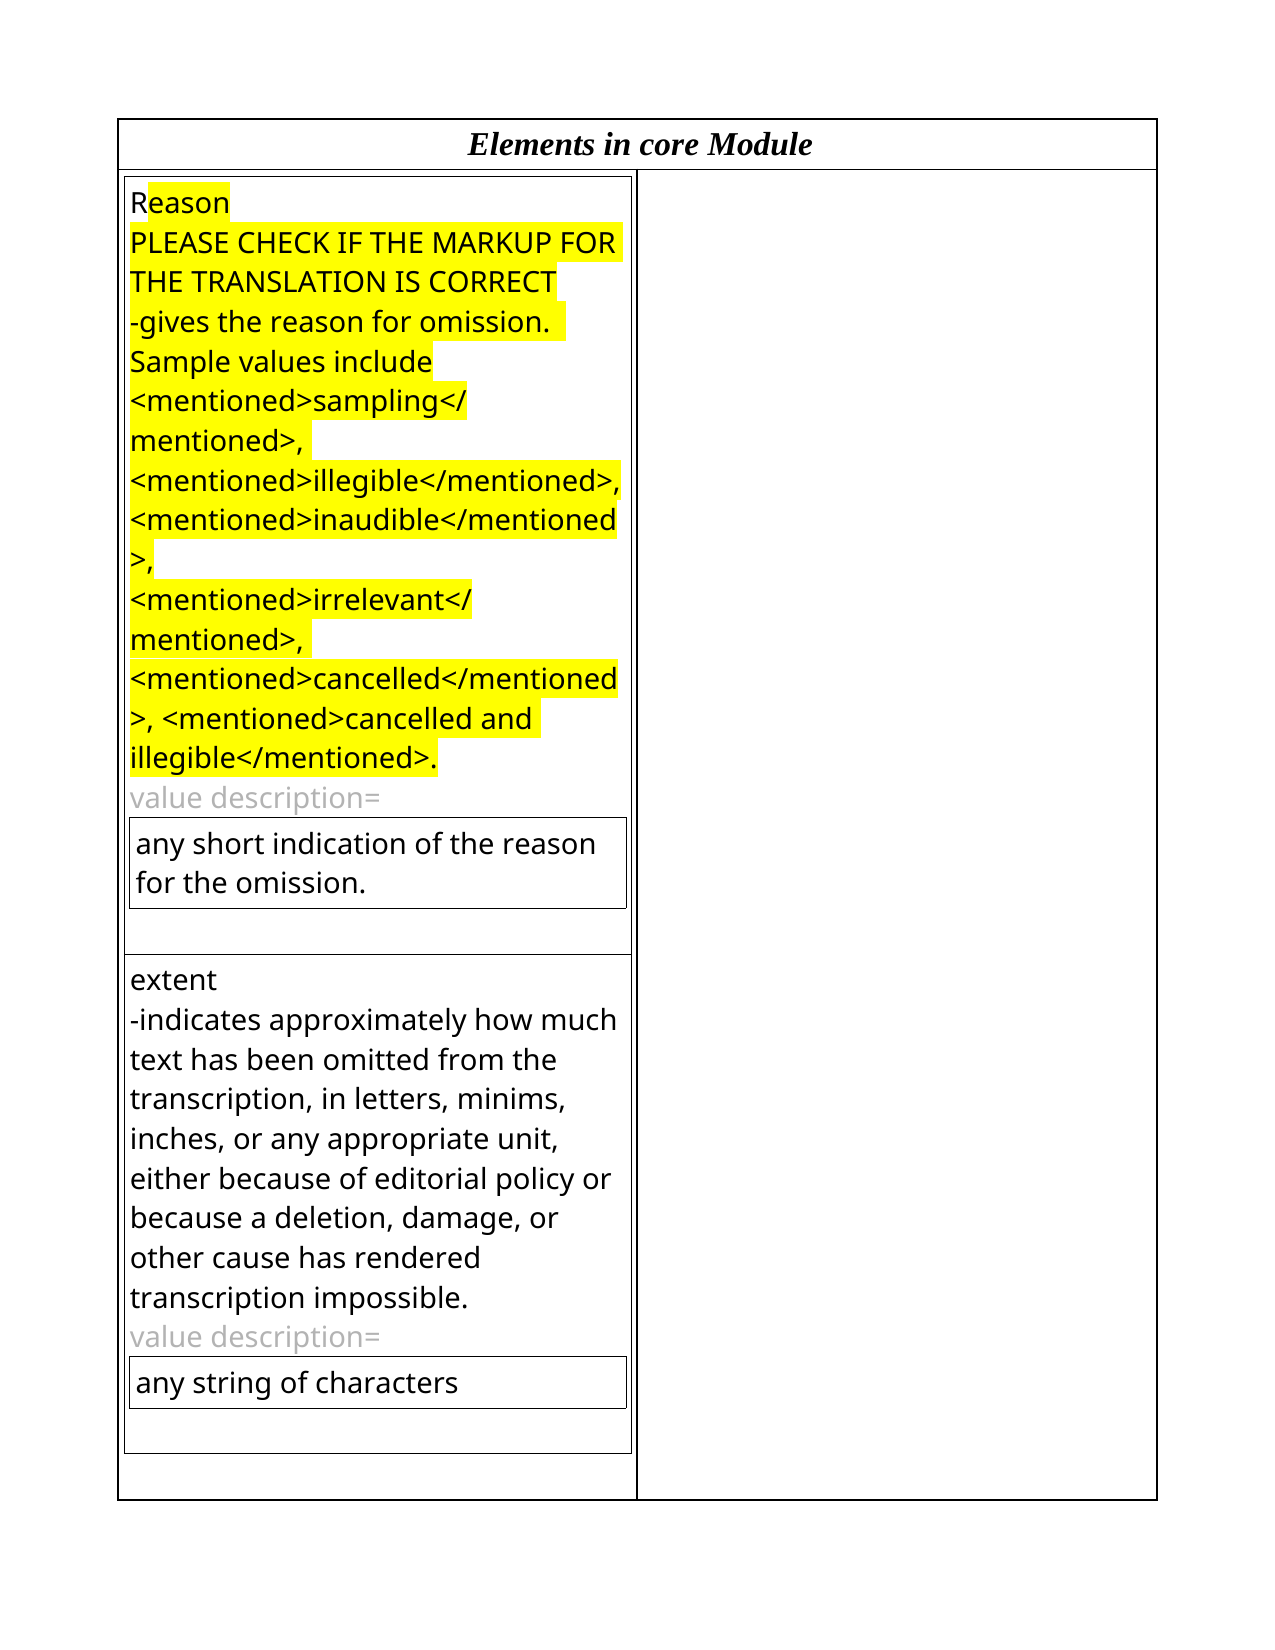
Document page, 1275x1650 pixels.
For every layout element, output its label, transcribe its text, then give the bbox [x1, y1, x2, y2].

table_header Reason PLEASE CHECK IF THE MARKUP FOR THE TRANSLATION IS CORRECT -gives the reason for omission. Sample values include <mentioned>sampling</mentioned>, <mentioned>illegible</mentioned>, <mentioned>inaudible</mentioned>, <mentioned>irrelevant</mentioned>, <mentioned>cancelled</mentioned>, <mentioned>cancelled and illegible</mentioned>. value description= [125, 177, 631, 954]
table_cell extent -indicates approximately how much text has been omitted from the transcription, in letters, minims, inches, or any appropriate unit, either because of editorial policy or because a deletion, damage, or other cause has rendered transcription impossible. value description= [125, 955, 631, 1453]
table_header any string of characters [130, 1357, 626, 1408]
table_header Elements in core Module [119, 120, 1156, 168]
table_cell [638, 170, 1156, 1499]
table_header any short indication of the reason for the omission. [130, 818, 626, 908]
table_cell [119, 170, 636, 1499]
